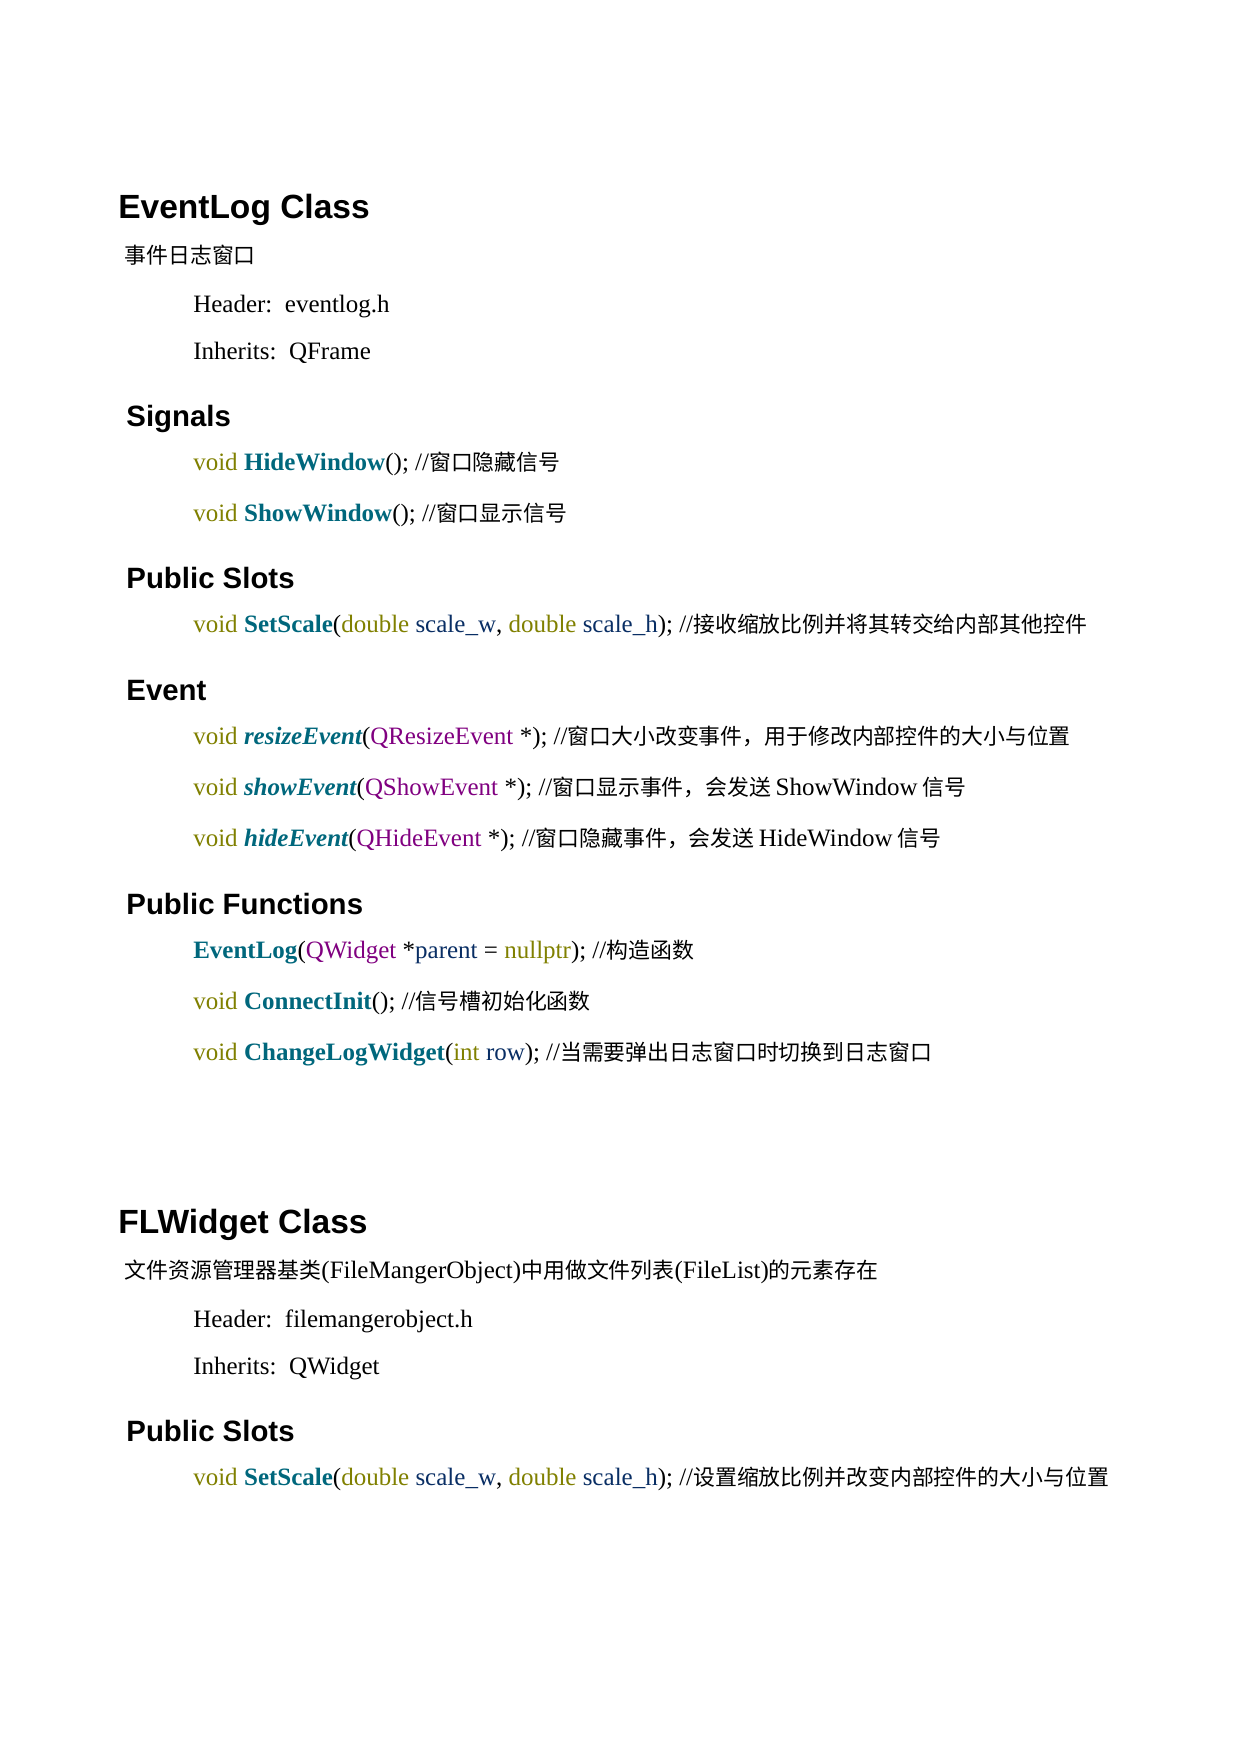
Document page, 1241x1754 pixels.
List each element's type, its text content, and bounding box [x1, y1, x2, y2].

text void SetScale(double scale_w, double scale_h); //接收缩放比例并将其转交给内部其他控件 [118, 607, 1122, 639]
subtitle Public Functions [118, 887, 1122, 920]
text void hideEvent(QHideEvent *); //窗口隐藏事件，会发送HideWindow信号 [118, 821, 1122, 853]
subtitle Public Slots [118, 1413, 1122, 1447]
text Inherits: QFrame [118, 336, 1122, 365]
subtitle FLWidget Class [118, 1202, 1122, 1240]
text void resizeEvent(QResizeEvent *); //窗口大小改变事件，用于修改内部控件的大小与位置 [118, 719, 1122, 751]
text Header: filemangerobject.h [118, 1304, 1122, 1332]
subtitle Event [118, 673, 1122, 707]
text EventLog(QWidget *parent = nullptr); //构造函数 [118, 933, 1122, 964]
text void SetScale(double scale_w, double scale_h); //设置缩放比例并改变内部控件的大小与位置 [118, 1460, 1122, 1491]
text void ShowWindow(); //窗口显示信号 [118, 496, 1122, 527]
text 事件日志窗口 [118, 238, 1122, 269]
text void ConnectInit(); //信号槽初始化函数 [118, 984, 1122, 1015]
text 文件资源管理器基类(FileMangerObject)中用做文件列表(FileList)的元素存在 [118, 1253, 1122, 1284]
subtitle Signals [118, 398, 1122, 432]
text void HideWindow(); //窗口隐藏信号 [118, 445, 1122, 476]
subtitle Public Slots [118, 561, 1122, 595]
text Inherits: QWidget [118, 1351, 1122, 1380]
text Header: eventlog.h [118, 289, 1122, 317]
text void ChangeLogWidget(int row); //当需要弹出日志窗口时切换到日志窗口 [118, 1035, 1122, 1066]
text void showEvent(QShowEvent *); //窗口显示事件，会发送ShowWindow信号 [118, 770, 1122, 802]
subtitle EventLog Class [118, 187, 1122, 225]
